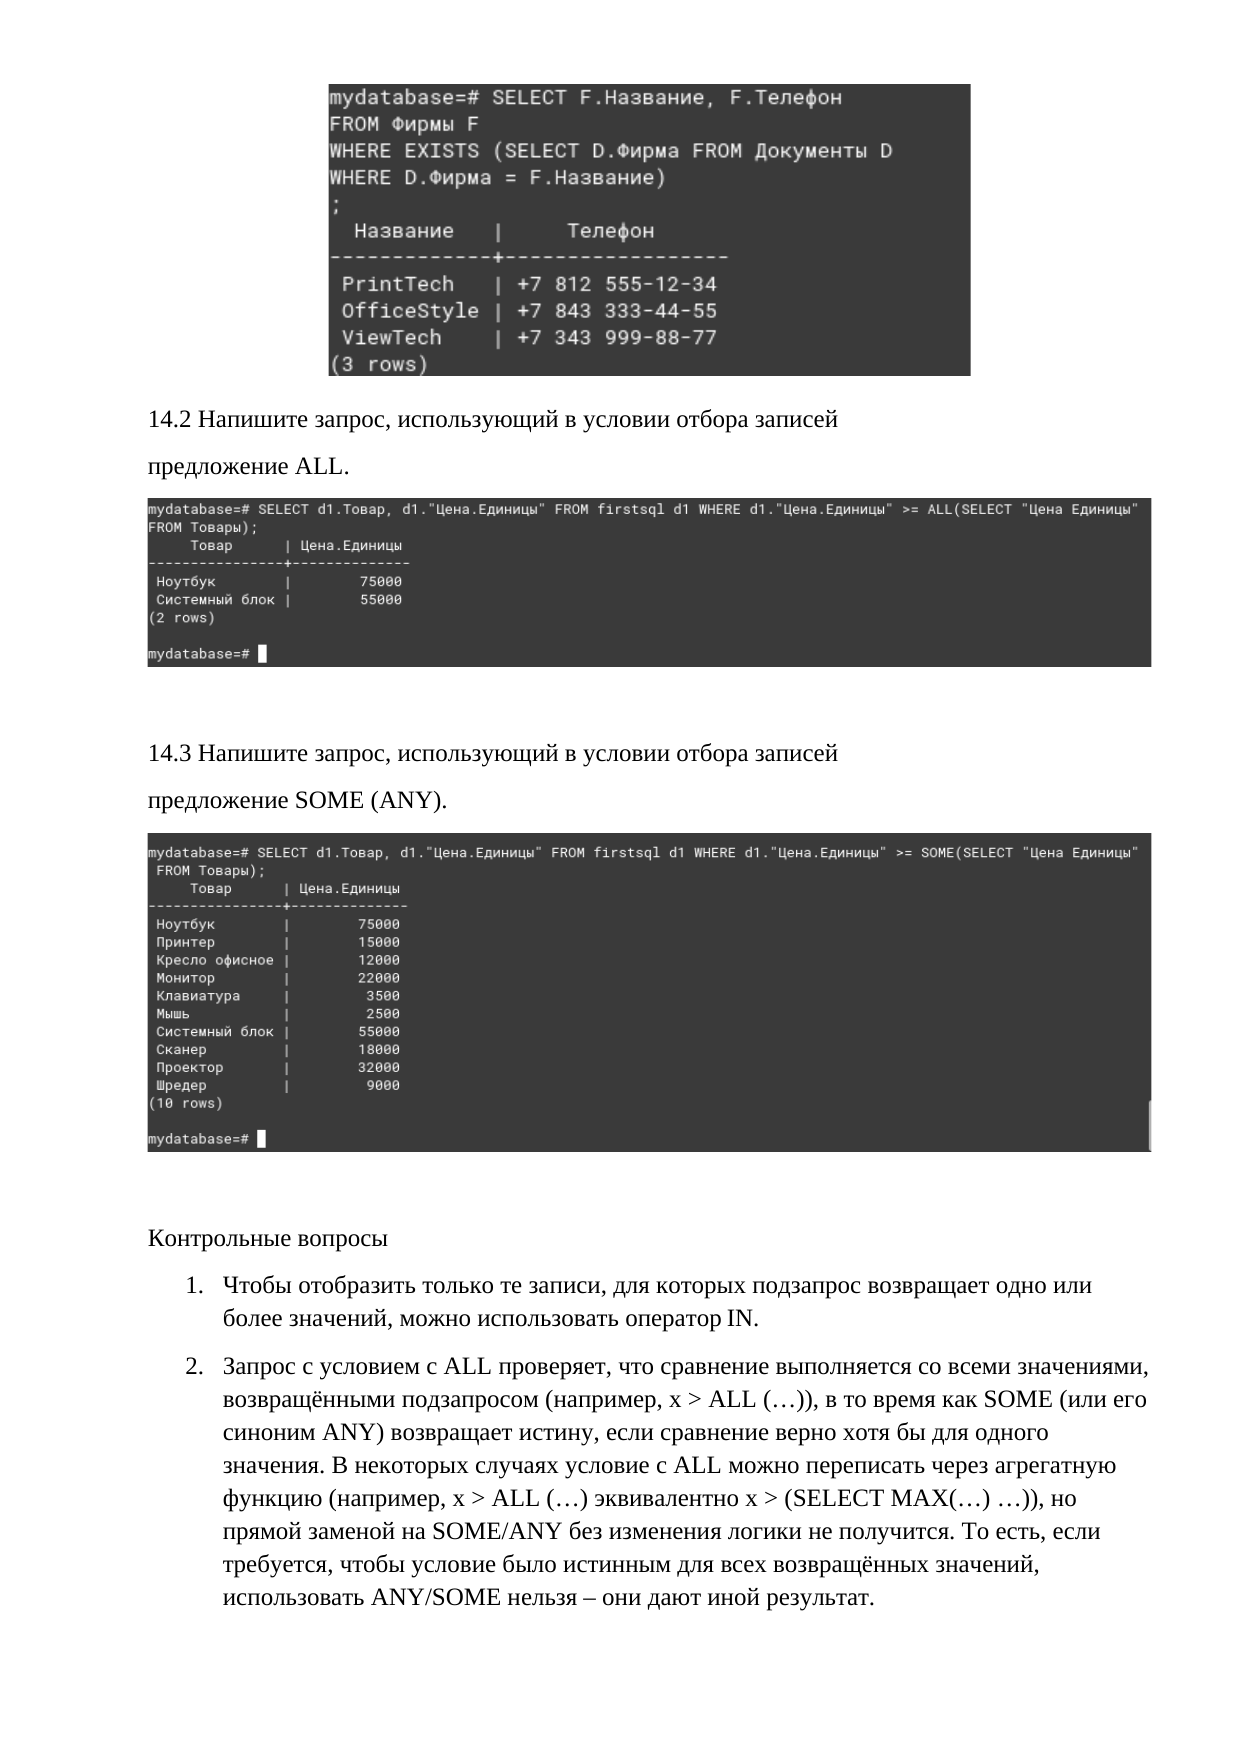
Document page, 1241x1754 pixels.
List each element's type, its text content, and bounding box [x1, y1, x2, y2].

list Чтобы отобразить только те записи, для которых подзапрос возвращает одно или более значений, можно использовать оператор IN. [185, 1270, 1152, 1332]
text предложение SOME (ANY). [148, 785, 1152, 814]
picture [147, 498, 1152, 667]
list Запрос с условием с ALL проверяет, что сравнение выполняется со всеми значениями, возвращёнными подзапросом (например, x > ALL (…)), в то время как SOME (или его синоним ANY) возвращает истину, если сравнение верно хотя бы для одного значения. В некоторых случаях условие с ALL можно переписать через агрегатную функцию (например, x > ALL (…) эквивалентно x > (SELECT MAX(…) …)), но прямой заменой на SOME/ANY без изменения логики не получится. То есть, если требуется, чтобы условие было истинным для всех возвращённых значений, использовать ANY/SOME нельзя – они дают иной результат. [185, 1351, 1152, 1611]
picture [328, 84, 971, 376]
text 14.2 Напишите запрос, использующий в условии отбора записей [148, 404, 1152, 432]
text 14.3 Напишите запрос, использующий в условии отбора записей [148, 738, 1152, 767]
text предложение ALL. [148, 451, 1152, 480]
text Контрольные вопросы [148, 1223, 1152, 1251]
picture [147, 833, 1152, 1152]
